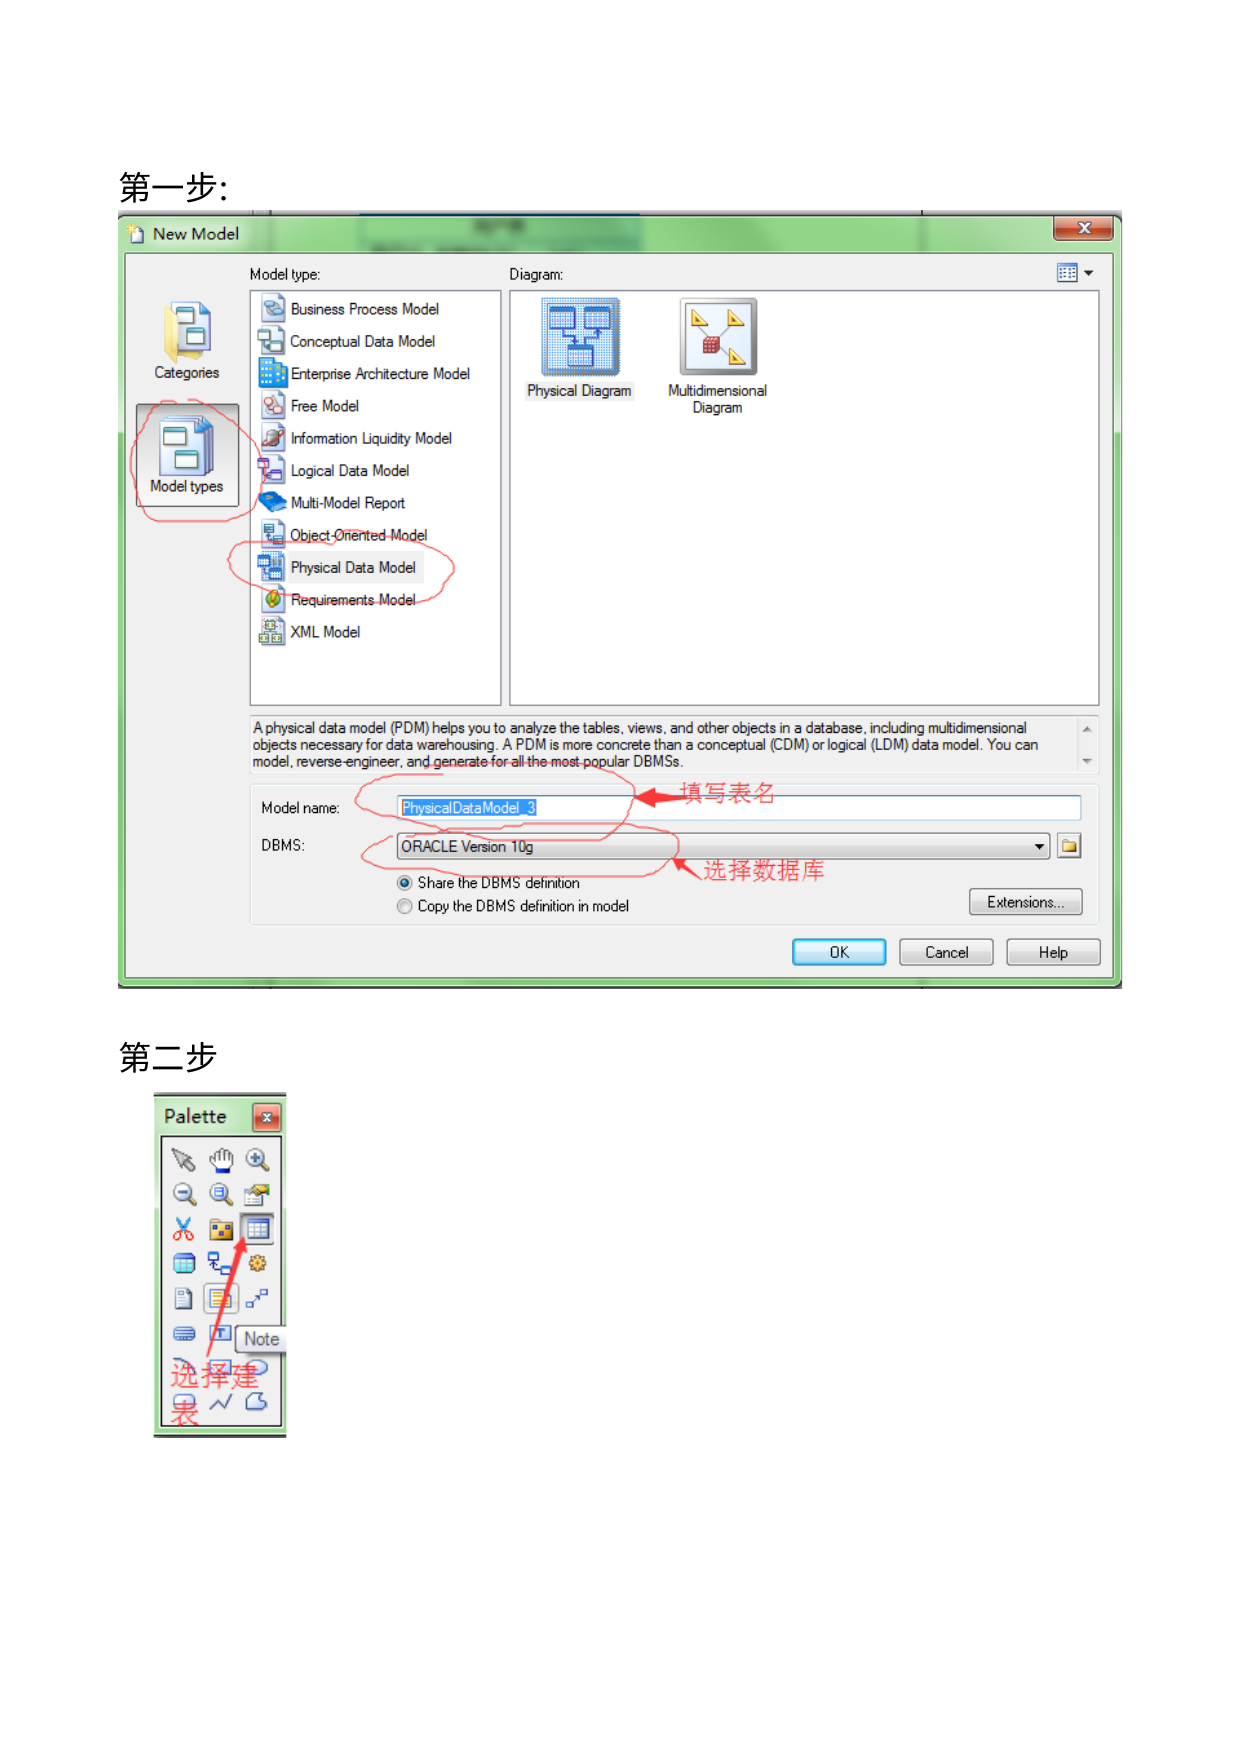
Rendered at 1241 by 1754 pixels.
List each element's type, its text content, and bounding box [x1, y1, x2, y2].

picture [118, 210, 1123, 989]
picture [153, 1092, 287, 1438]
text 第二步 [118, 1032, 1122, 1080]
text 第一步: [118, 162, 1122, 210]
